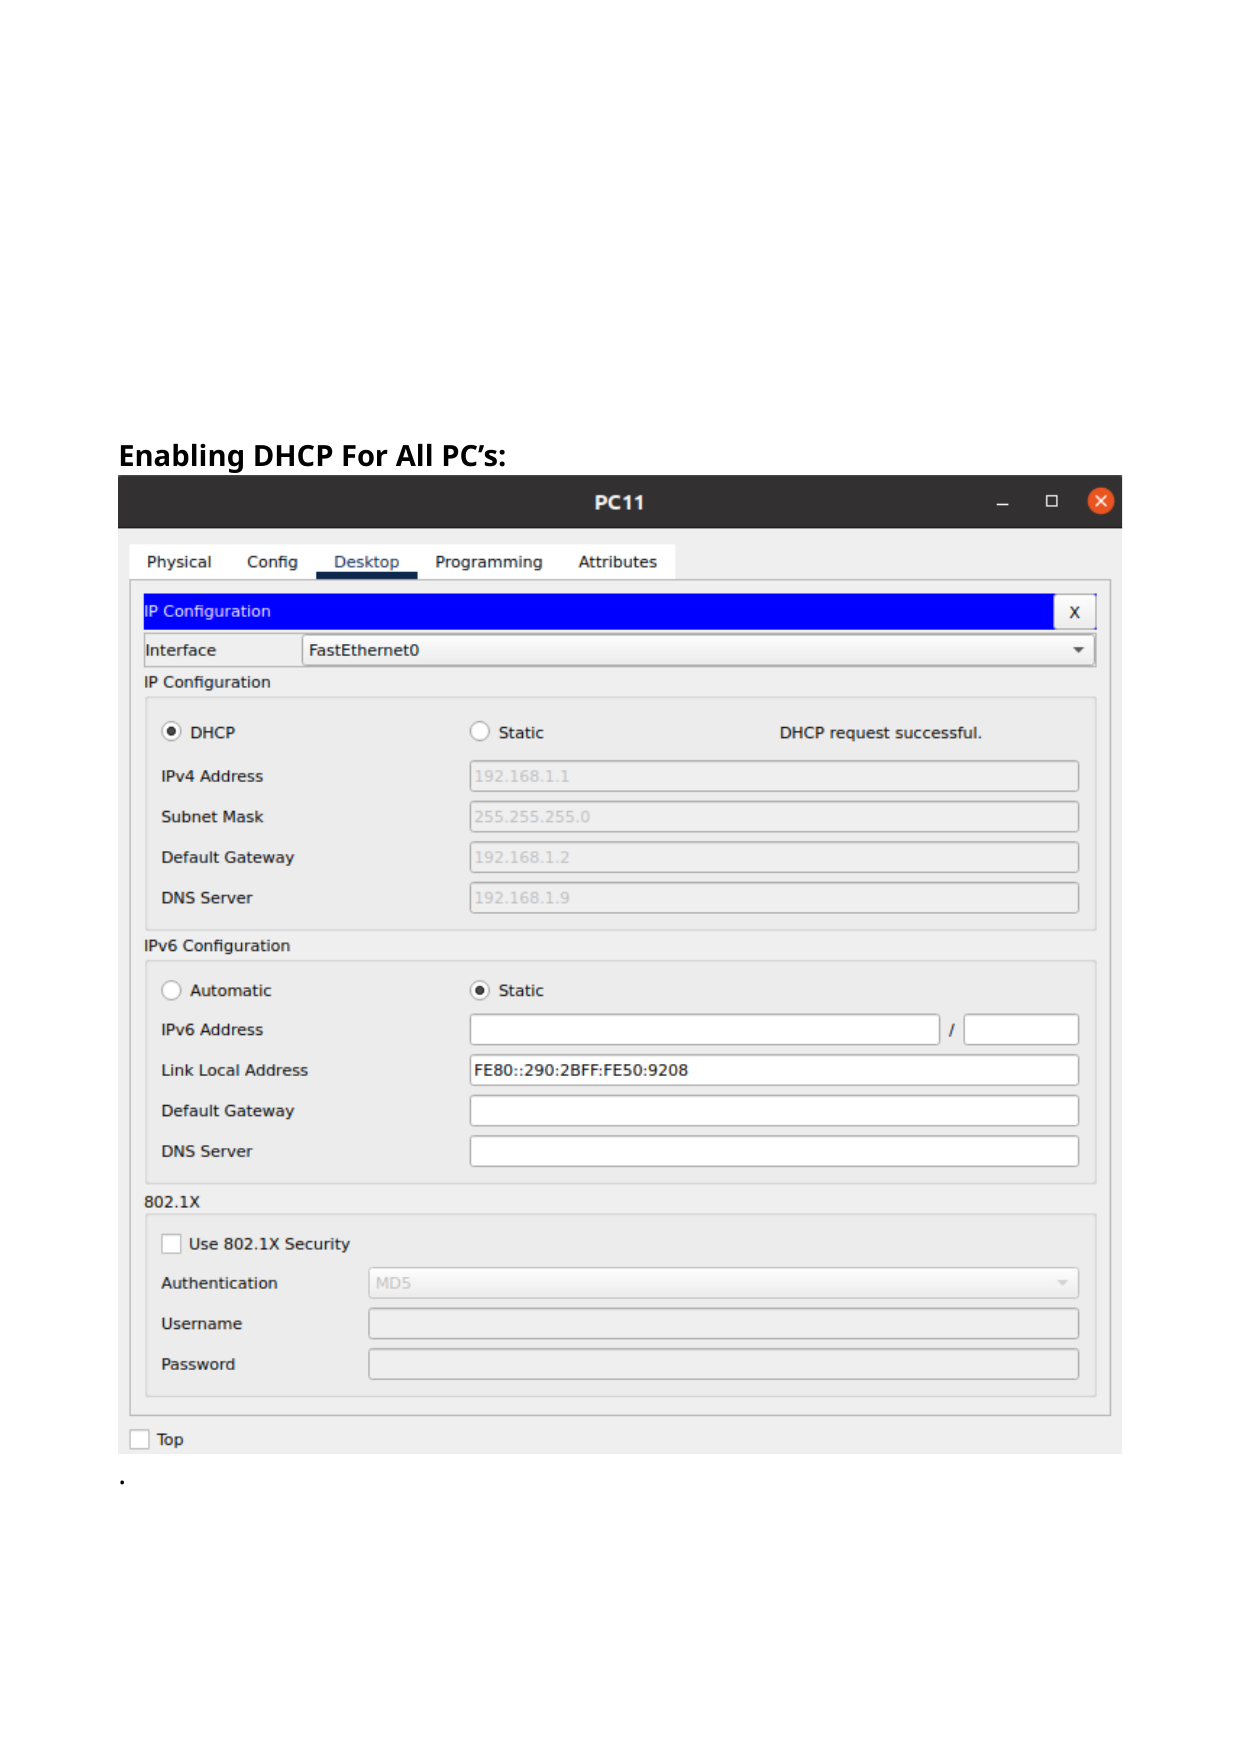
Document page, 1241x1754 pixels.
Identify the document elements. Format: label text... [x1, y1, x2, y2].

text . [118, 1454, 1122, 1493]
text Enabling DHCP For All PC’s: [118, 436, 1122, 475]
picture [118, 475, 1123, 1454]
